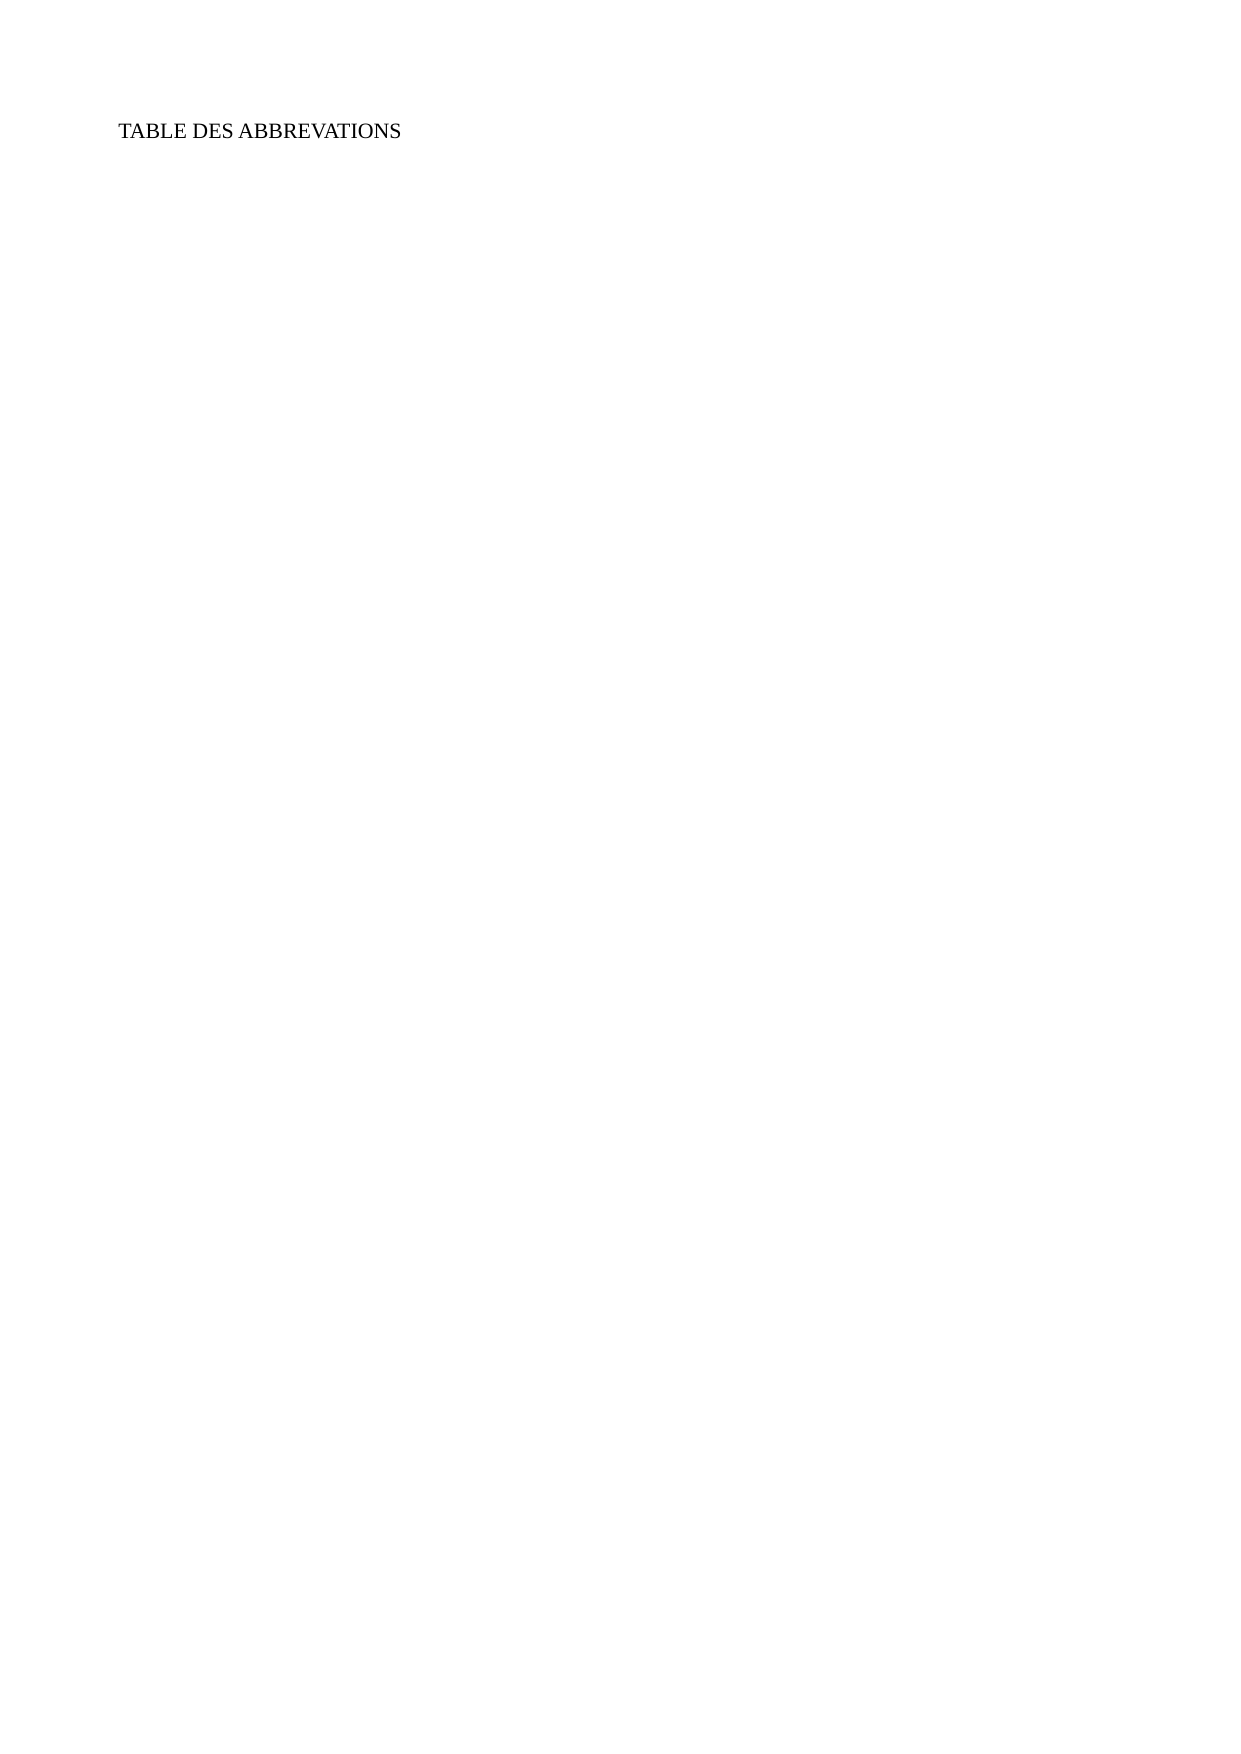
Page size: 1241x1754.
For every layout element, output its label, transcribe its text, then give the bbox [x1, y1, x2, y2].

text TABLE DES ABBREVATIONS [118, 118, 1122, 143]
